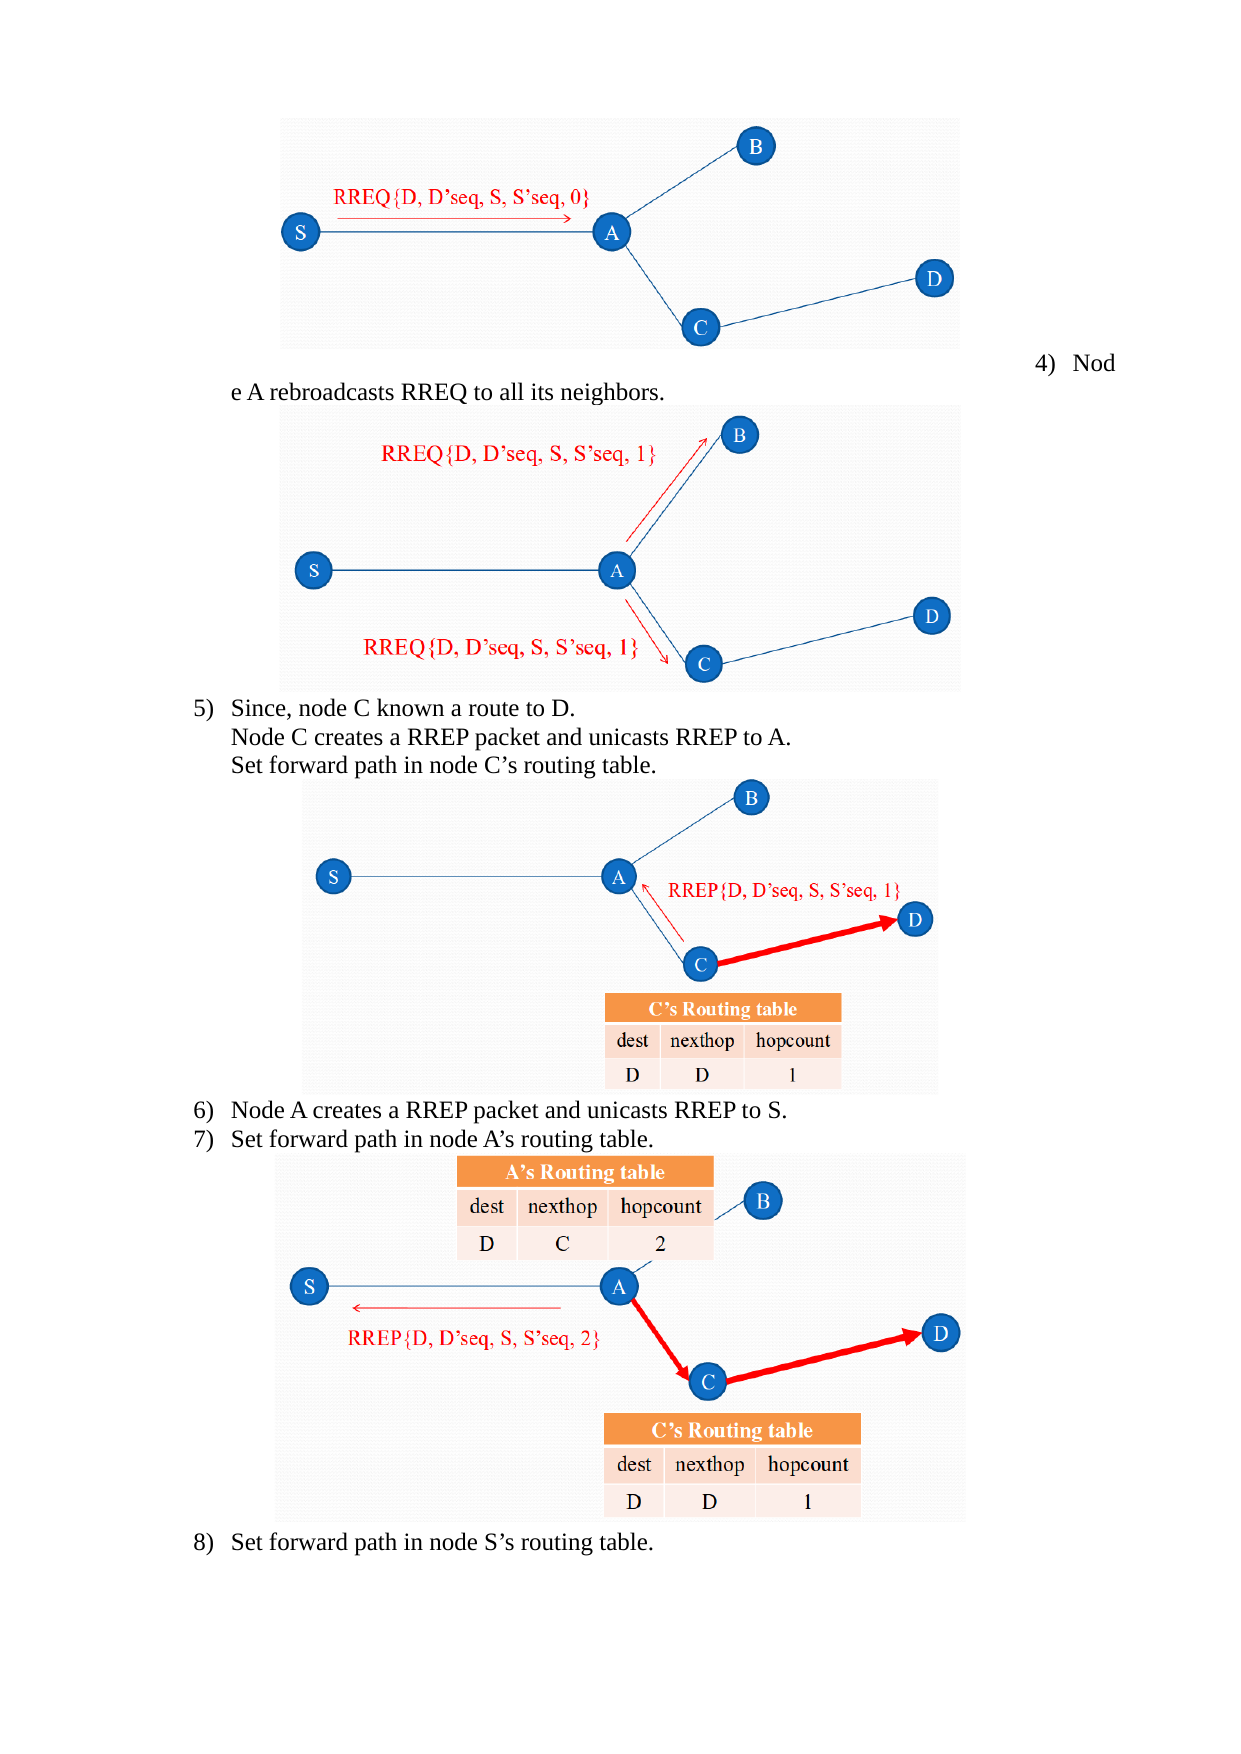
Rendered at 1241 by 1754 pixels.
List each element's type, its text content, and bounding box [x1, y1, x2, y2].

list Since, node C known a route to D. [193, 693, 1122, 722]
list Node C creates a RREP packet and unicasts RREP to A. [193, 722, 1122, 751]
picture [301, 779, 939, 1095]
list Set forward path in node C’s routing table. [193, 751, 1122, 779]
list Set forward path in node S’s routing table. [193, 1527, 1122, 1556]
list Set forward path in node A’s routing table. [193, 1124, 1122, 1153]
picture [280, 118, 960, 349]
list Node A creates a RREP packet and unicasts RREP to S. [193, 1096, 1122, 1124]
picture [279, 405, 961, 692]
list Node A rebroadcasts RREQ to all its neighbors. [193, 348, 1122, 406]
picture [274, 1153, 966, 1522]
